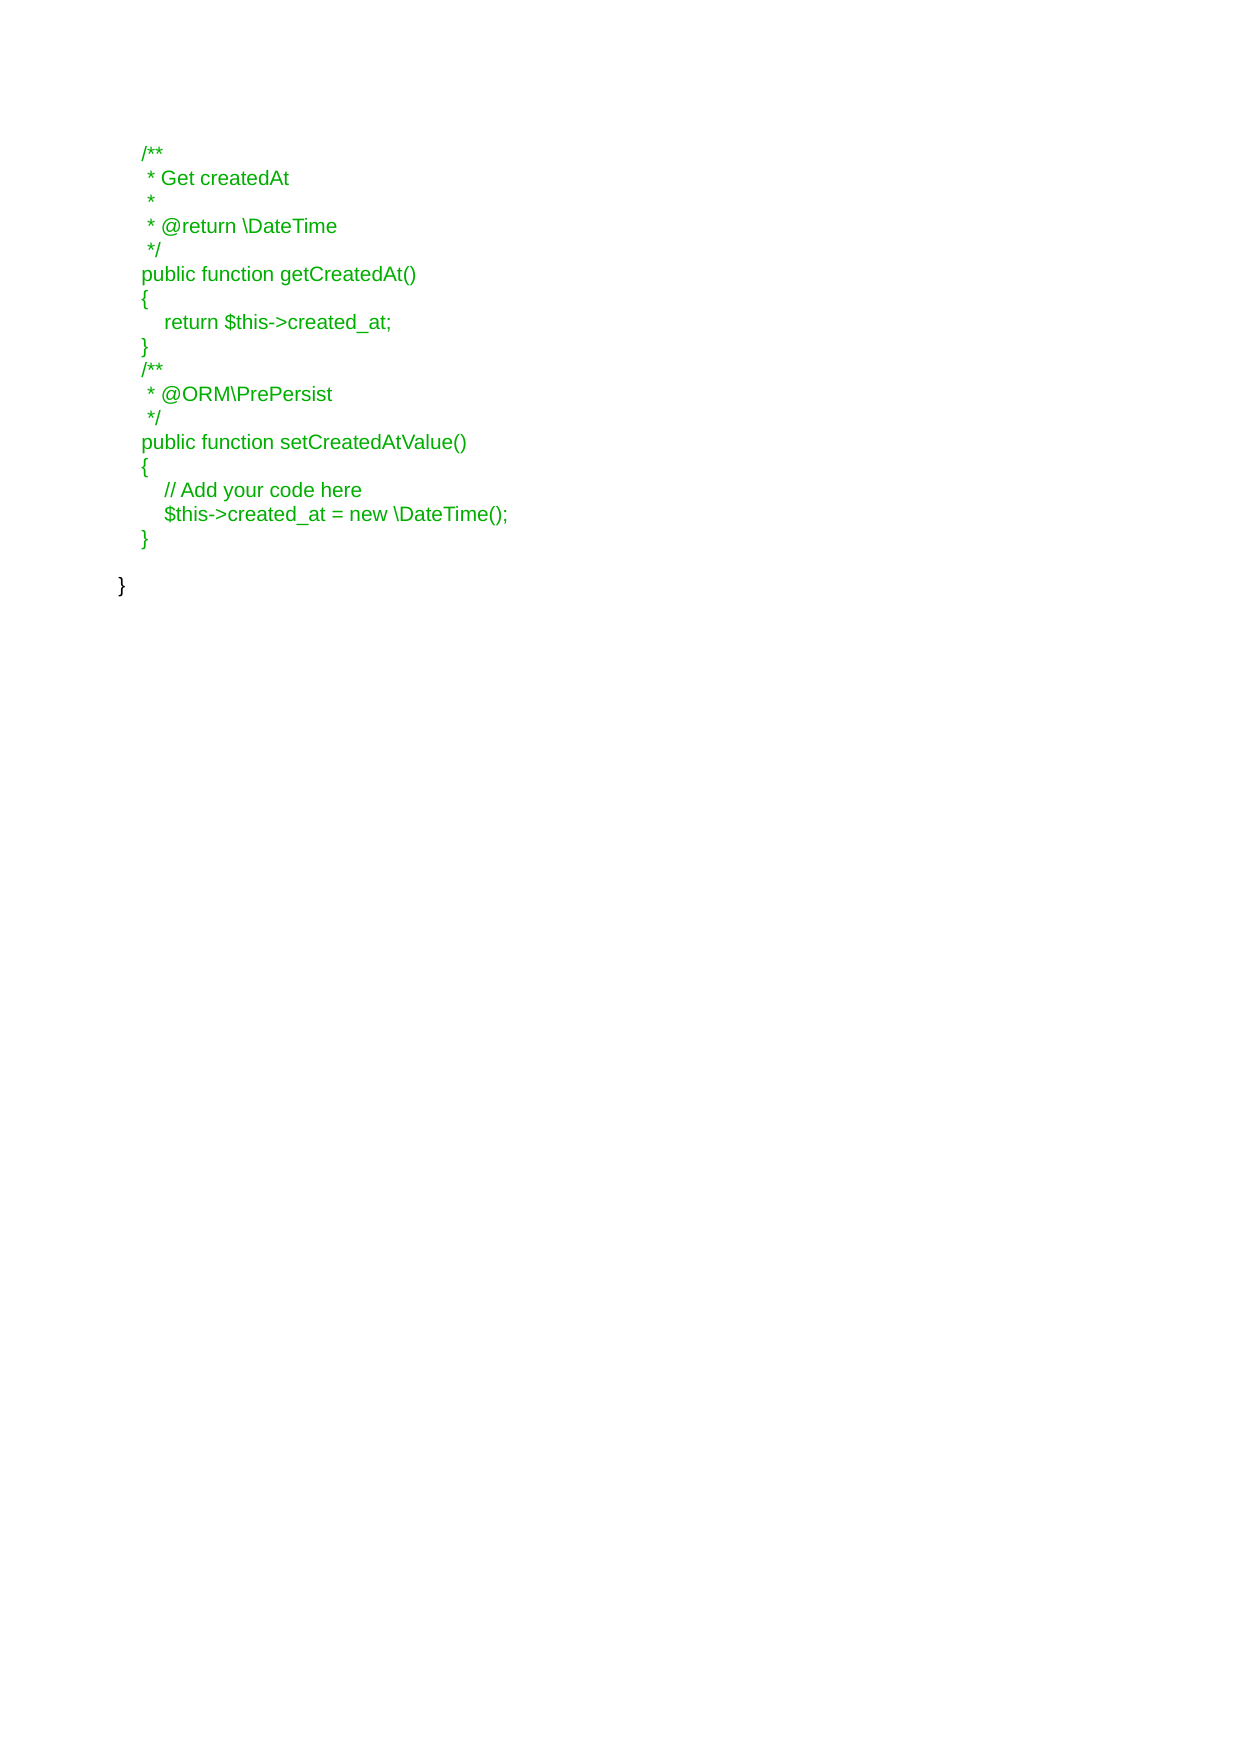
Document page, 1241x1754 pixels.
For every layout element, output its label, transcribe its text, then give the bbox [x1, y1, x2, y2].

text } [118, 334, 1122, 358]
text public function setCreatedAtValue() [118, 429, 1122, 453]
text * [118, 190, 1122, 214]
text * @return \DateTime [118, 214, 1122, 238]
text /** [118, 142, 1122, 166]
text // Add your code here [118, 477, 1122, 501]
text { [118, 286, 1122, 310]
text } [118, 525, 1122, 549]
text */ [118, 238, 1122, 262]
text /** [118, 358, 1122, 382]
text * Get createdAt [118, 166, 1122, 190]
text { [118, 453, 1122, 477]
text */ [118, 406, 1122, 429]
text $this->created_at = new \DateTime(); [118, 501, 1122, 525]
text * @ORM\PrePersist [118, 382, 1122, 406]
text return $this->created_at; [118, 310, 1122, 334]
text public function getCreatedAt() [118, 262, 1122, 286]
text } [118, 573, 1122, 597]
